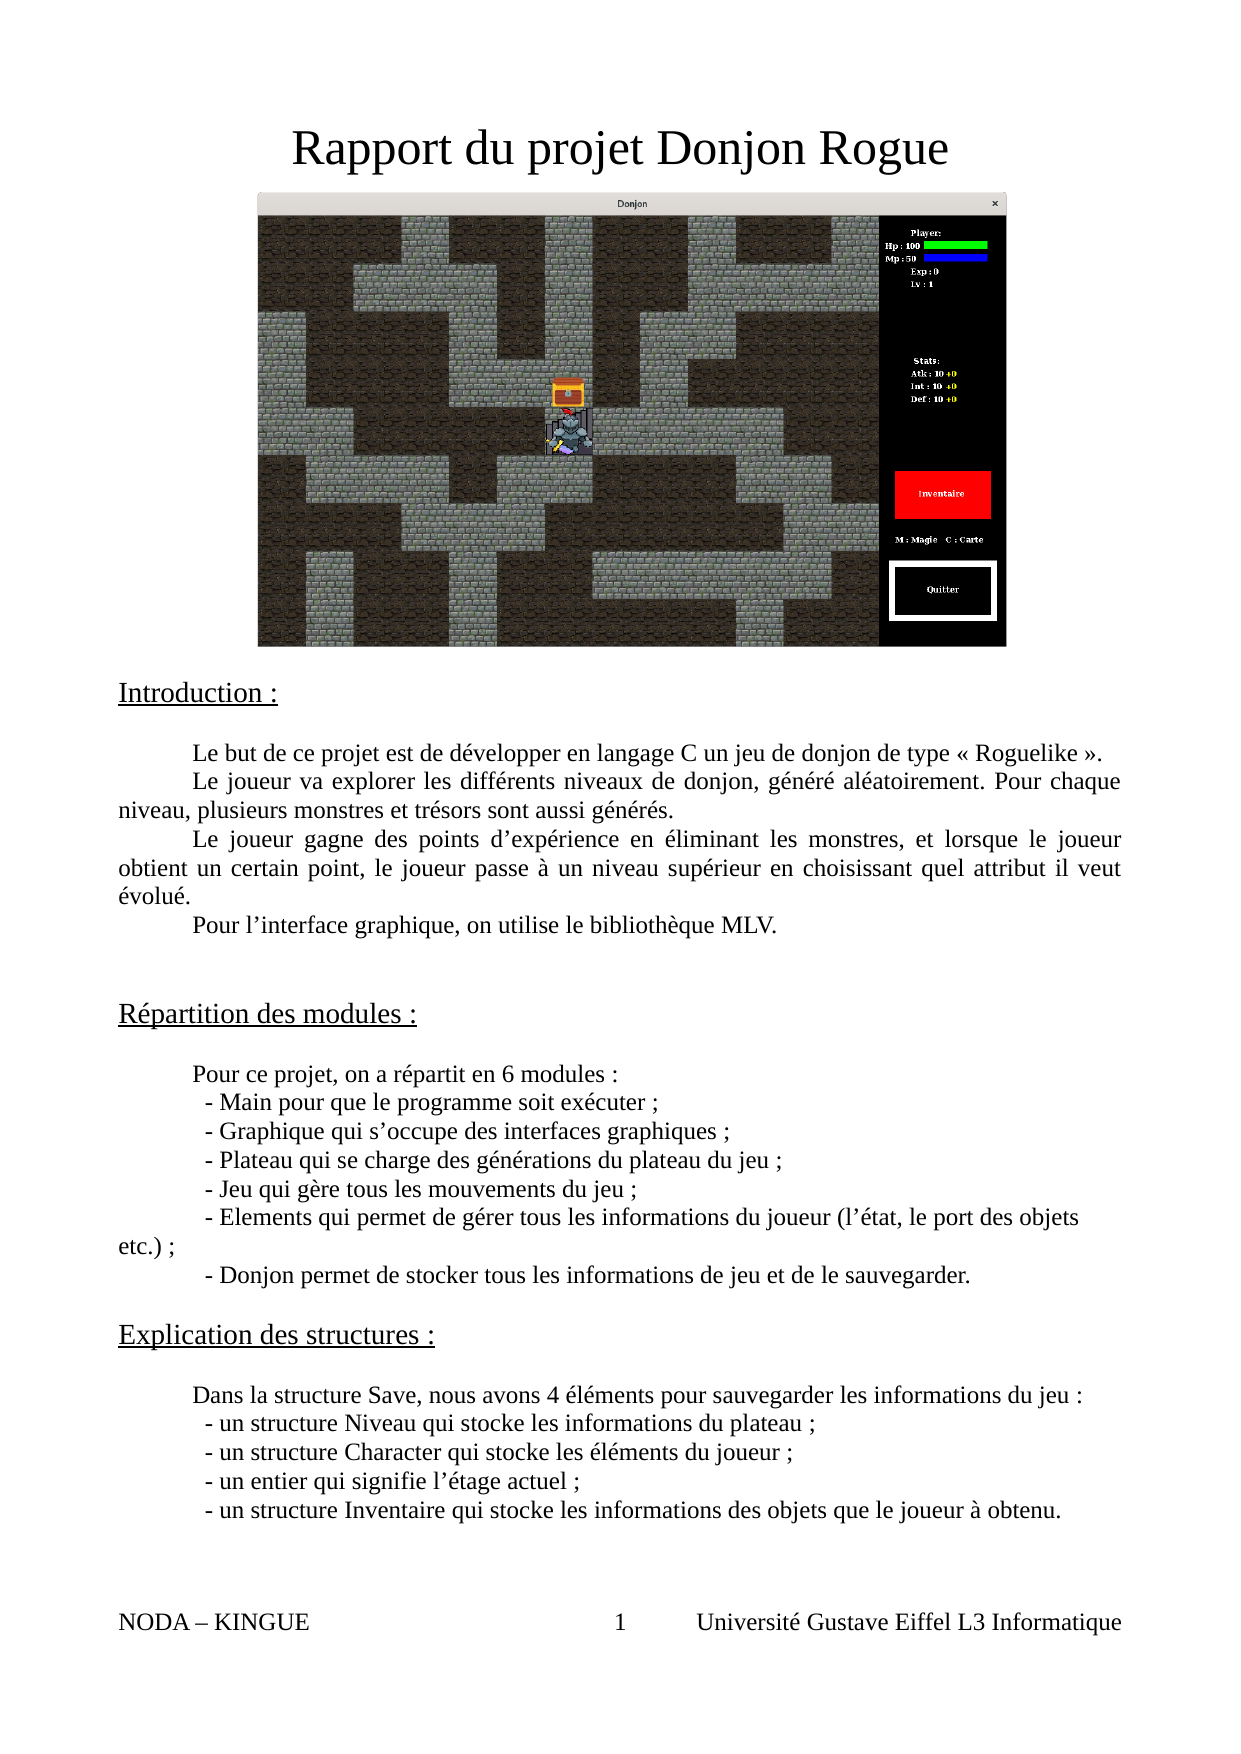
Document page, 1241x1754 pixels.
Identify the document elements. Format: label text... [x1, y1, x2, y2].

text Pour l’interface graphique, on utilise le bibliothèque MLV. [118, 910, 1122, 939]
text Pour ce projet, on a répartit en 6 modules : [118, 1059, 1122, 1087]
text - un entier qui signifie l’étage actuel ; [118, 1466, 1122, 1495]
text - un structure Character qui stocke les éléments du joueur ; [118, 1437, 1122, 1466]
picture [257, 192, 1007, 647]
text - Jeu qui gère tous les mouvements du jeu ; [118, 1174, 1122, 1202]
text - un structure Inventaire qui stocke les informations des objets que le joueur à obtenu. [118, 1495, 1122, 1523]
text Rapport du projet Donjon Rogue [118, 118, 1122, 176]
text Le joueur gagne des points d’expérience en éliminant les monstres, et lorsque le joueur obtient un certain point, le joueur passe à un niveau supérieur en choisissant quel attribut il veut évolué. [118, 824, 1122, 910]
text Introduction : [118, 675, 1122, 709]
text Le but de ce projet est de développer en langage C un jeu de donjon de type « Roguelike ». [118, 738, 1122, 766]
text - Elements qui permet de gérer tous les informations du joueur (l’état, le port des objets etc.) ; [118, 1202, 1122, 1260]
text Dans la structure Save, nous avons 4 éléments pour sauvegarder les informations du jeu : [118, 1380, 1122, 1408]
text Répartition des modules : [118, 996, 1122, 1030]
text - Donjon permet de stocker tous les informations de jeu et de le sauvegarder. [118, 1260, 1122, 1289]
text - Plateau qui se charge des générations du plateau du jeu ; [118, 1145, 1122, 1174]
text Explication des structures : [118, 1317, 1122, 1351]
text Le joueur va explorer les différents niveaux de donjon, généré aléatoirement. Pour chaque niveau, plusieurs monstres et trésors sont aussi générés. [118, 766, 1122, 824]
text - Graphique qui s’occupe des interfaces graphiques ; [118, 1116, 1122, 1145]
text - Main pour que le programme soit exécuter ; [118, 1087, 1122, 1116]
text - un structure Niveau qui stocke les informations du plateau ; [118, 1408, 1122, 1437]
